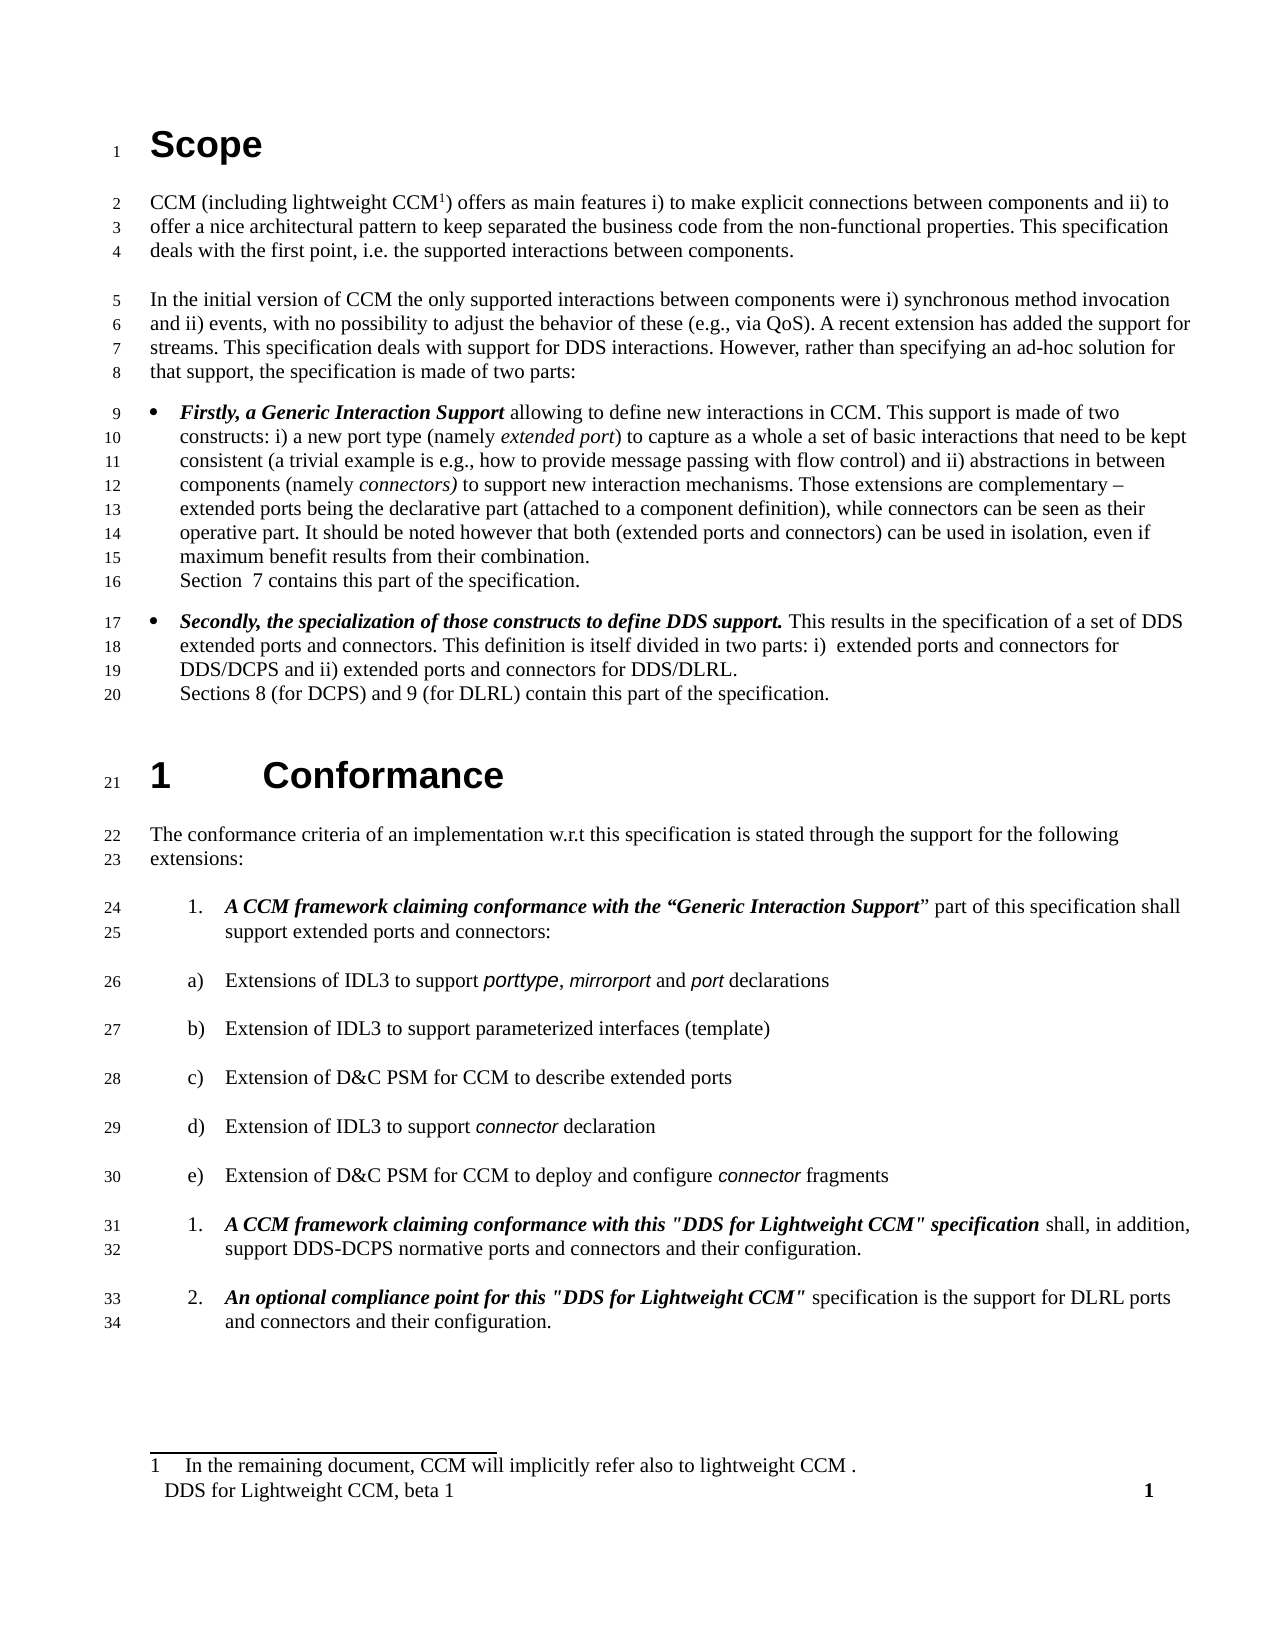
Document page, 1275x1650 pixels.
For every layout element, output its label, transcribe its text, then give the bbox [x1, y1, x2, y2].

text In the remaining document, CCM will implicitly refer also to lightweight CCM . [150, 1453, 1200, 1477]
list Extension of IDL3 to support connector declaration [187, 1114, 1200, 1138]
text In the initial version of CCM the only supported interactions between components were i) synchronous method invocation and ii) events, with no possibility to adjust the behavior of these (e.g., via QoS). A recent extension has added the support for streams. This specification deals with support for DDS interactions. However, rather than specifying an ad-hoc solution for that support, the specification is made of two parts: [150, 287, 1200, 383]
list Extension of D&C PSM for CCM to deploy and configure connector fragments [187, 1163, 1200, 1187]
text The conformance criteria of an implementation w.r.t this specification is stated through the support for the following extensions: [150, 822, 1200, 870]
list Secondly, the specialization of those constructs to define DDS support. This results in the specification of a set of DDS extended ports and connectors. This definition is itself divided in two parts: i) extended ports and connectors for DDS/DCPS and ii) extended ports and connectors for DDS/DLRL. Sections 8 (for DCPS) and 9 (for DLRL) contain this part of the specification. [150, 609, 1200, 705]
text CCM (including lightweight CCM) offers as main features i) to make explicit connections between components and ii) to offer a nice architectural pattern to keep separated the business code from the non-functional properties. This specification deals with the first point, i.e. the supported interactions between components. [150, 190, 1200, 262]
list An optional compliance point for this "DDS for Lightweight CCM" specification is the support for DLRL ports and connectors and their configuration. [187, 1285, 1200, 1333]
list Extension of D&C PSM for CCM to describe extended ports [187, 1065, 1200, 1089]
subtitle Scope [150, 122, 1200, 165]
list A CCM framework claiming conformance with the “Generic Interaction Support” part of this specification shall support extended ports and connectors: [187, 894, 1200, 943]
subtitle Conformance [150, 754, 1200, 797]
list Extensions of IDL3 to support porttype, mirrorport and port declarations [187, 967, 1200, 992]
list A CCM framework claiming conformance with this "DDS for Lightweight CCM" specification shall, in addition, support DDS-DCPS normative ports and connectors and their configuration. [187, 1212, 1200, 1260]
list Firstly, a Generic Interaction Support allowing to define new interactions in CCM. This support is made of two constructs: i) a new port type (namely extended port) to capture as a whole a set of basic interactions that need to be kept consistent (a trivial example is e.g., how to provide message passing with flow control) and ii) abstractions in between components (namely connectors) to support new interaction mechanisms. Those extensions are complementary – extended ports being the declarative part (attached to a component definition), while connectors can be seen as their operative part. It should be noted however that both (extended ports and connectors) can be used in isolation, even if maximum benefit results from their combination. Section 7 contains this part of the specification. [150, 400, 1200, 592]
list Extension of IDL3 to support parameterized interfaces (template) [187, 1016, 1200, 1040]
